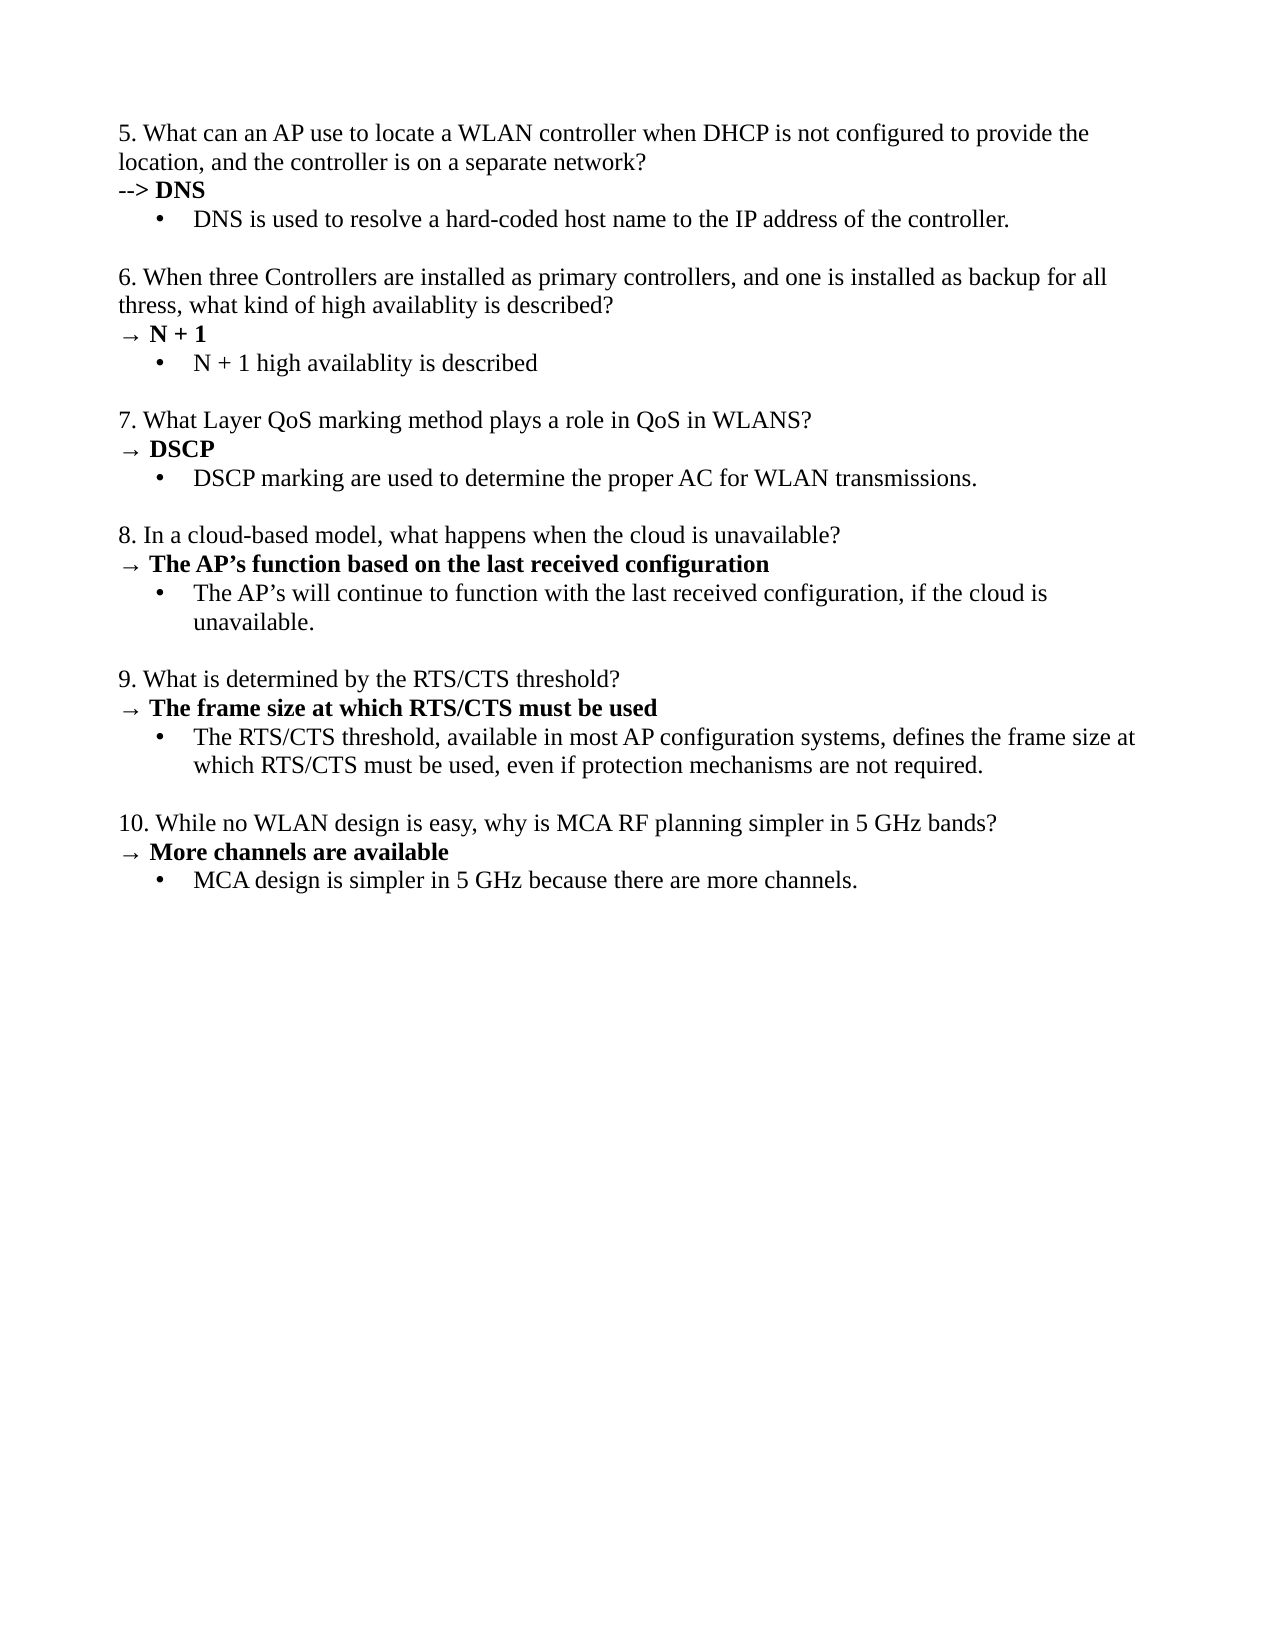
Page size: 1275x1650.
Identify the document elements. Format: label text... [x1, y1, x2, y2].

list DNS is used to resolve a hard-coded host name to the IP address of the controller. [156, 204, 1157, 233]
text → DSCP [118, 434, 1157, 463]
list DSCP marking are used to determine the proper AC for WLAN transmissions. [156, 463, 1157, 492]
text 7. What Layer QoS marking method plays a role in QoS in WLANS? [118, 406, 1157, 434]
list The RTS/CTS threshold, available in most AP configuration systems, defines the frame size at which RTS/CTS must be used, even if protection mechanisms are not required. [156, 722, 1157, 779]
list The AP’s will continue to function with the last received configuration, if the cloud is unavailable. [156, 578, 1157, 636]
text 6. When three Controllers are installed as primary controllers, and one is installed as backup for all thress, what kind of high availablity is described? [118, 262, 1157, 319]
text 10. While no WLAN design is easy, why is MCA RF planning simpler in 5 GHz bands? [118, 808, 1157, 837]
text → N + 1 [118, 319, 1157, 348]
text → The frame size at which RTS/CTS must be used [118, 693, 1157, 722]
text 8. In a cloud-based model, what happens when the cloud is unavailable? [118, 521, 1157, 549]
text → The AP’s function based on the last received configuration [118, 549, 1157, 578]
list MCA design is simpler in 5 GHz because there are more channels. [156, 866, 1157, 894]
text 9. What is determined by the RTS/CTS threshold? [118, 664, 1157, 693]
text → More channels are available [118, 837, 1157, 866]
text --> DNS [118, 176, 1157, 204]
text 5. What can an AP use to locate a WLAN controller when DHCP is not configured to provide the location, and the controller is on a separate network? [118, 118, 1157, 176]
list N + 1 high availablity is described [156, 348, 1157, 377]
